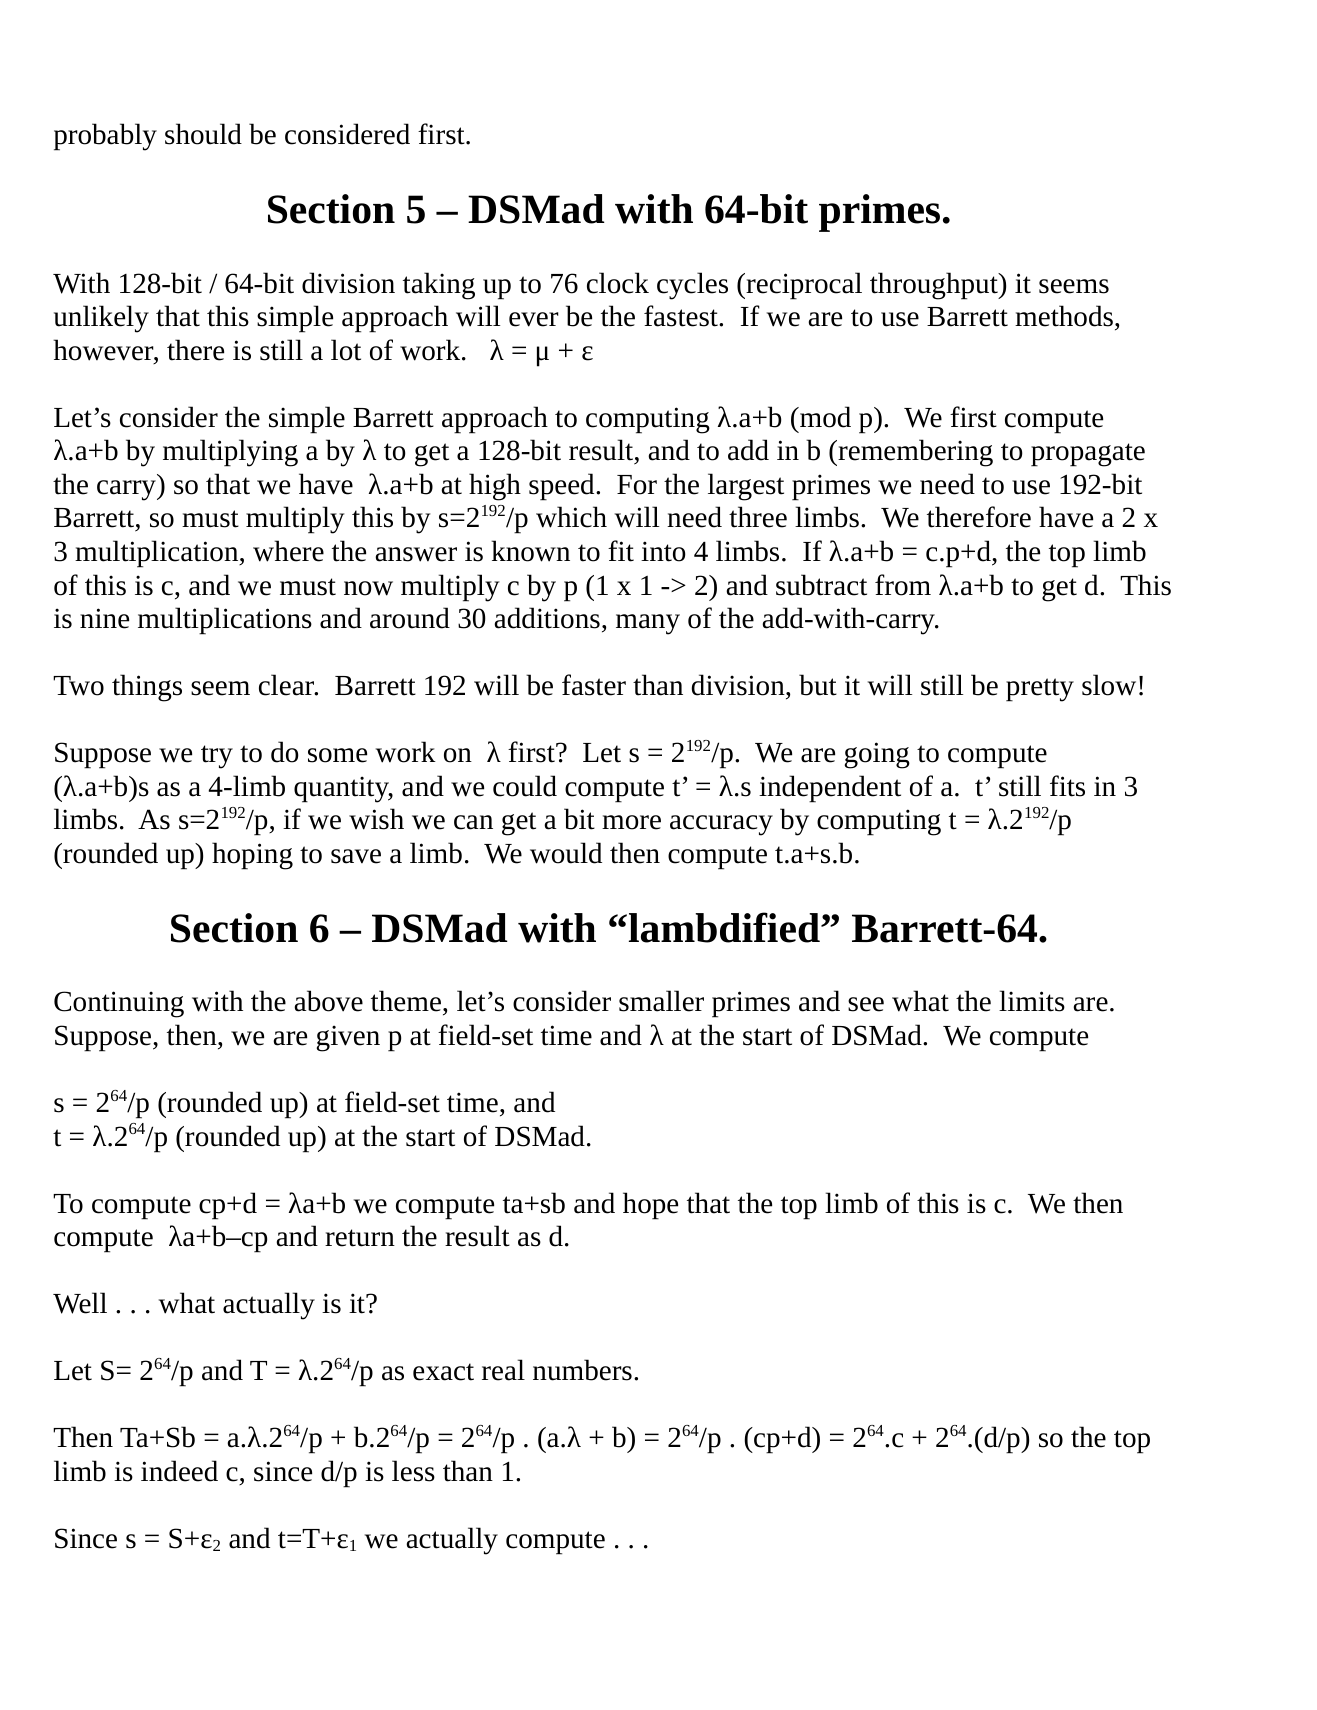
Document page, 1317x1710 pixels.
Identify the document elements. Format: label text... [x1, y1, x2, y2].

text Section 6 – DSMad with “lambdified” Barrett-64. [53, 903, 1174, 951]
text Since s = S+ε2 and t=T+ε1 we actually compute . . . [53, 1521, 1174, 1555]
text Well . . . what actually is it? [53, 1286, 1174, 1320]
text Suppose we try to do some work on λ first? Let s = 2192/p. We are going to compute [53, 735, 1174, 769]
text Let’s consider the simple Barrett approach to computing λ.a+b (mod p). We first compute λ.a+b by multiplying a by λ to get a 128-bit result, and to add in b (remembering to propagate the carry) so that we have λ.a+b at high speed. For the largest primes we need to use 192-bit Barrett, so must multiply this by s=2192/p which will need three limbs. We therefore have a 2 x 3 multiplication, where the answer is known to fit into 4 limbs. If λ.a+b = c.p+d, the top limb of this is c, and we must now multiply c by p (1 x 1 -> 2) and subtract from λ.a+b to get d. This is nine multiplications and around 30 additions, many of the add-with-carry. [53, 400, 1174, 635]
text Section 5 – DSMad with 64-bit primes. [53, 184, 1174, 232]
text (λ.a+b)s as a 4-limb quantity, and we could compute t’ = λ.s independent of a. t’ still fits in 3 limbs. As s=2192/p, if we wish we can get a bit more accuracy by computing t = λ.2192/p (rounded up) hoping to save a limb. We would then compute t.a+s.b. [53, 769, 1174, 869]
text With 128-bit / 64-bit division taking up to 76 clock cycles (reciprocal throughput) it seems unlikely that this simple approach will ever be the fastest. If we are to use Barrett methods, however, there is still a lot of work. λ = μ + ε [53, 266, 1174, 366]
text To compute cp+d = λa+b we compute ta+sb and hope that the top limb of this is c. We then compute λa+b–cp and return the result as d. [53, 1186, 1174, 1253]
text Then Ta+Sb = a.λ.264/p + b.264/p = 264/p . (a.λ + b) = 264/p . (cp+d) = 264.c + 264.(d/p) so the top limb is indeed c, since d/p is less than 1. [53, 1421, 1174, 1488]
text Continuing with the above theme, let’s consider smaller primes and see what the limits are. Suppose, then, we are given p at field-set time and λ at the start of DSMad. We compute [53, 984, 1174, 1052]
text probably should be considered first. [53, 117, 1174, 151]
text t = λ.264/p (rounded up) at the start of DSMad. [53, 1119, 1174, 1152]
text s = 264/p (rounded up) at field-set time, and [53, 1085, 1174, 1119]
text Let S= 264/p and T = λ.264/p as exact real numbers. [53, 1353, 1174, 1387]
text Two things seem clear. Barrett 192 will be faster than division, but it will still be pretty slow! [53, 668, 1174, 702]
